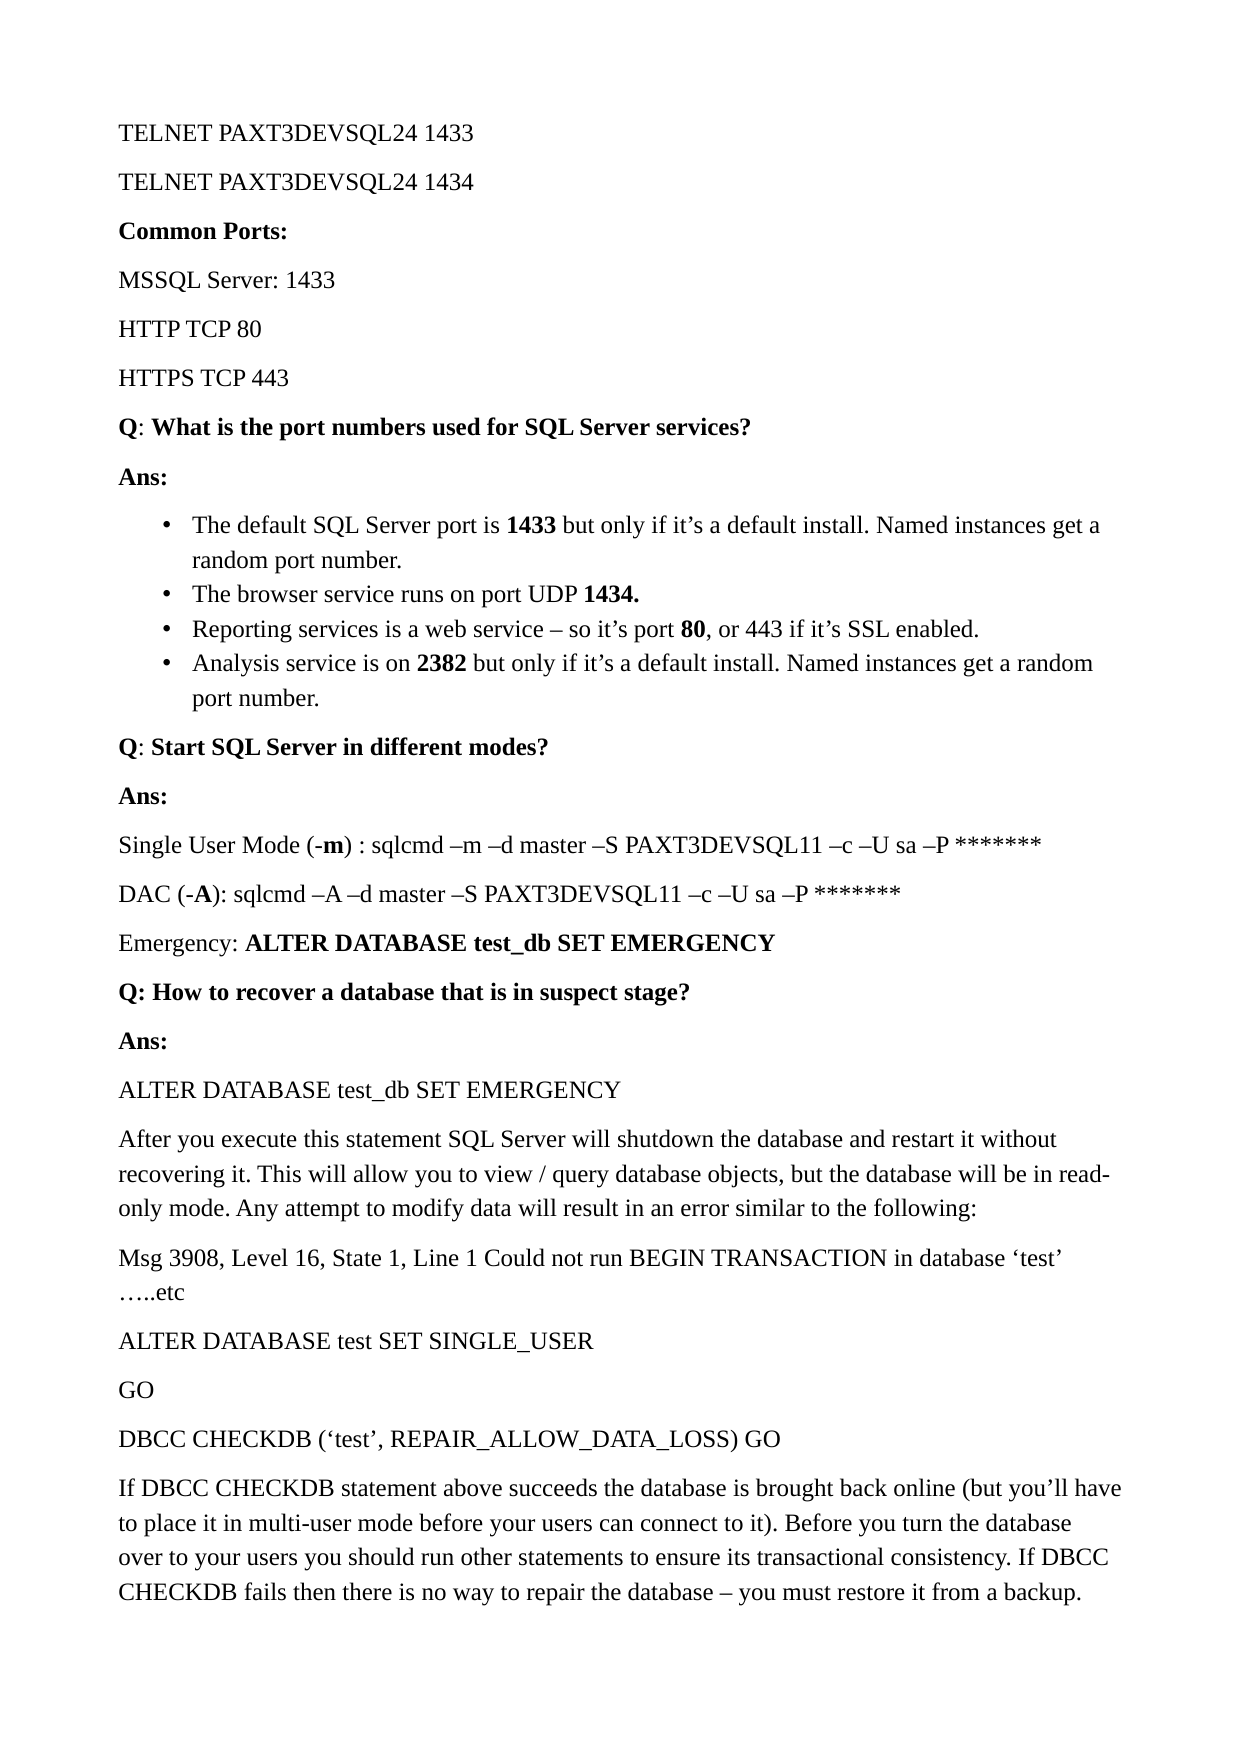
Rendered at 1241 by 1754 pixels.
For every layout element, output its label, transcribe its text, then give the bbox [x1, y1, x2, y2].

list Analysis service is on 2382 but only if it’s a default install. Named instances get a random port number. [162, 648, 1122, 712]
text Common Ports: [118, 216, 1122, 245]
text If DBCC CHECKDB statement above succeeds the database is brought back online (but you’ll have to place it in multi-user mode before your users can connect to it). Before you turn the database over to your users you should run other statements to ensure its transactional consistency. If DBCC CHECKDB fails then there is no way to repair the database – you must restore it from a backup. [118, 1473, 1122, 1606]
text DBCC CHECKDB (‘test’, REPAIR_ALLOW_DATA_LOSS) GO [118, 1424, 1122, 1453]
text TELNET PAXT3DEVSQL24 1433 [118, 118, 1122, 147]
list The browser service runs on port UDP 1434. [162, 579, 1122, 608]
text Q: How to recover a database that is in suspect stage? [118, 977, 1122, 1006]
text Ans: [118, 462, 1122, 490]
text Q: Start SQL Server in different modes? [118, 732, 1122, 761]
text TELNET PAXT3DEVSQL24 1434 [118, 167, 1122, 196]
text Single User Mode (-m) : sqlcmd –m –d master –S PAXT3DEVSQL11 –c –U sa –P ******* [118, 830, 1122, 859]
text After you execute this statement SQL Server will shutdown the database and restart it without recovering it. This will allow you to view / query database objects, but the database will be in read-only mode. Any attempt to modify data will result in an error similar to the following: [118, 1124, 1122, 1222]
text MSSQL Server: 1433 [118, 265, 1122, 294]
text HTTPS TCP 443 [118, 363, 1122, 392]
text GO [118, 1375, 1122, 1404]
text Ans: [118, 1026, 1122, 1055]
text ALTER DATABASE test_db SET EMERGENCY [118, 1076, 1122, 1104]
text DAC (-A): sqlcmd –A –d master –S PAXT3DEVSQL11 –c –U sa –P ******* [118, 879, 1122, 908]
text Ans: [118, 781, 1122, 810]
text Msg 3908, Level 16, State 1, Line 1 Could not run BEGIN TRANSACTION in database ‘test’ …..etc [118, 1243, 1122, 1306]
text Emergency: ALTER DATABASE test_db SET EMERGENCY [118, 928, 1122, 957]
text HTTP TCP 80 [118, 314, 1122, 343]
list Reporting services is a web service – so it’s port 80, or 443 if it’s SSL enabled. [162, 614, 1122, 643]
text ALTER DATABASE test SET SINGLE_USER [118, 1326, 1122, 1355]
text Q: What is the port numbers used for SQL Server services? [118, 412, 1122, 441]
list The default SQL Server port is 1433 but only if it’s a default install. Named instances get a random port number. [162, 511, 1122, 574]
